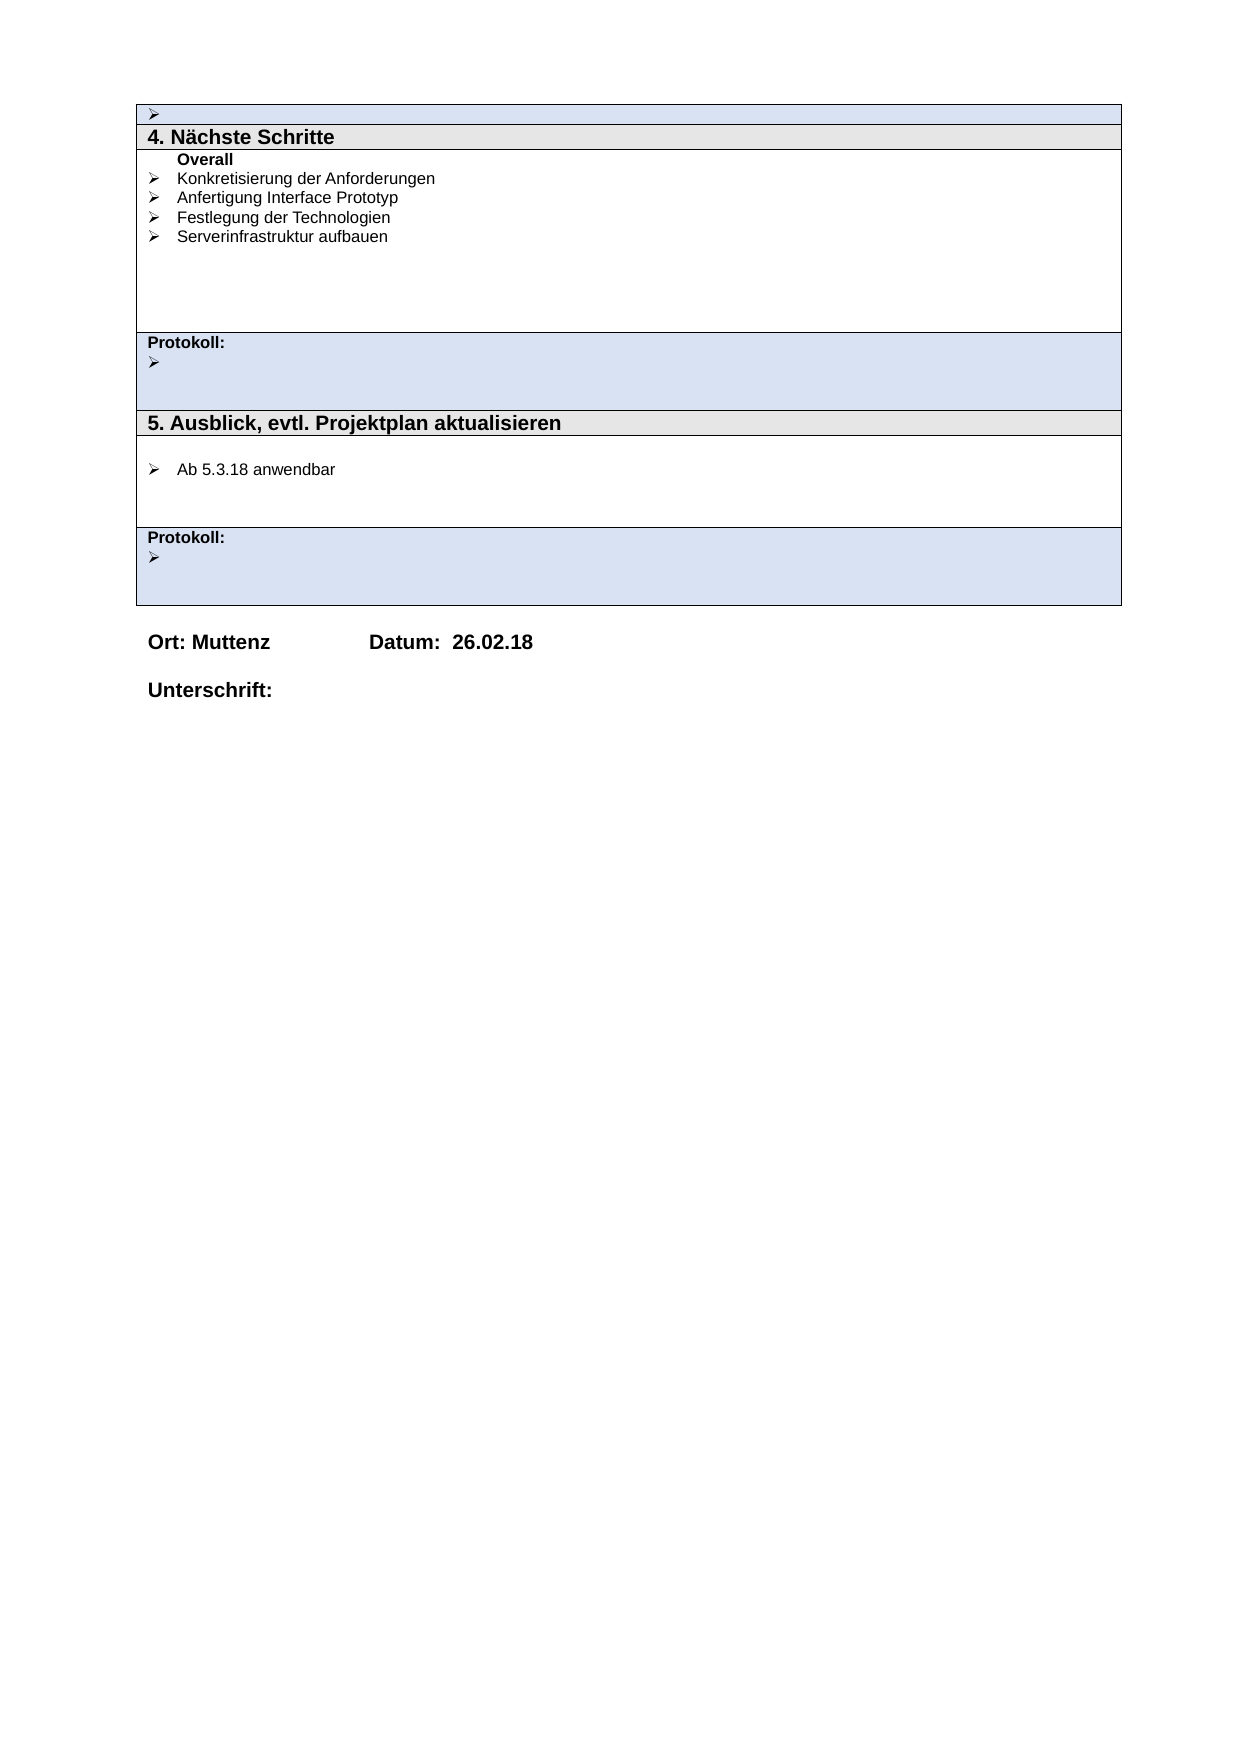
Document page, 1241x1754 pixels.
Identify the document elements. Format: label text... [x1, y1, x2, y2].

table_cell Protokoll: [137, 105, 1121, 124]
table_cell Protokoll: [137, 333, 1121, 410]
table_cell Ab 5.3.18 anwendbar [137, 436, 1121, 527]
table_cell 4. Nächste Schritte [137, 125, 1121, 149]
table_cell 5. Ausblick, evtl. Projektplan aktualisieren [137, 411, 1121, 435]
text Ort: Muttenz Datum: 26.02.18 [148, 630, 1122, 654]
table_cell Protokoll: [137, 528, 1121, 605]
table_cell Overall Konkretisierung der Anforderungen Anfertigung Interface Prototyp Festlegung der Technologien Serverinfrastruktur aufbauen [137, 150, 1121, 332]
text Unterschrift: [148, 678, 1122, 702]
